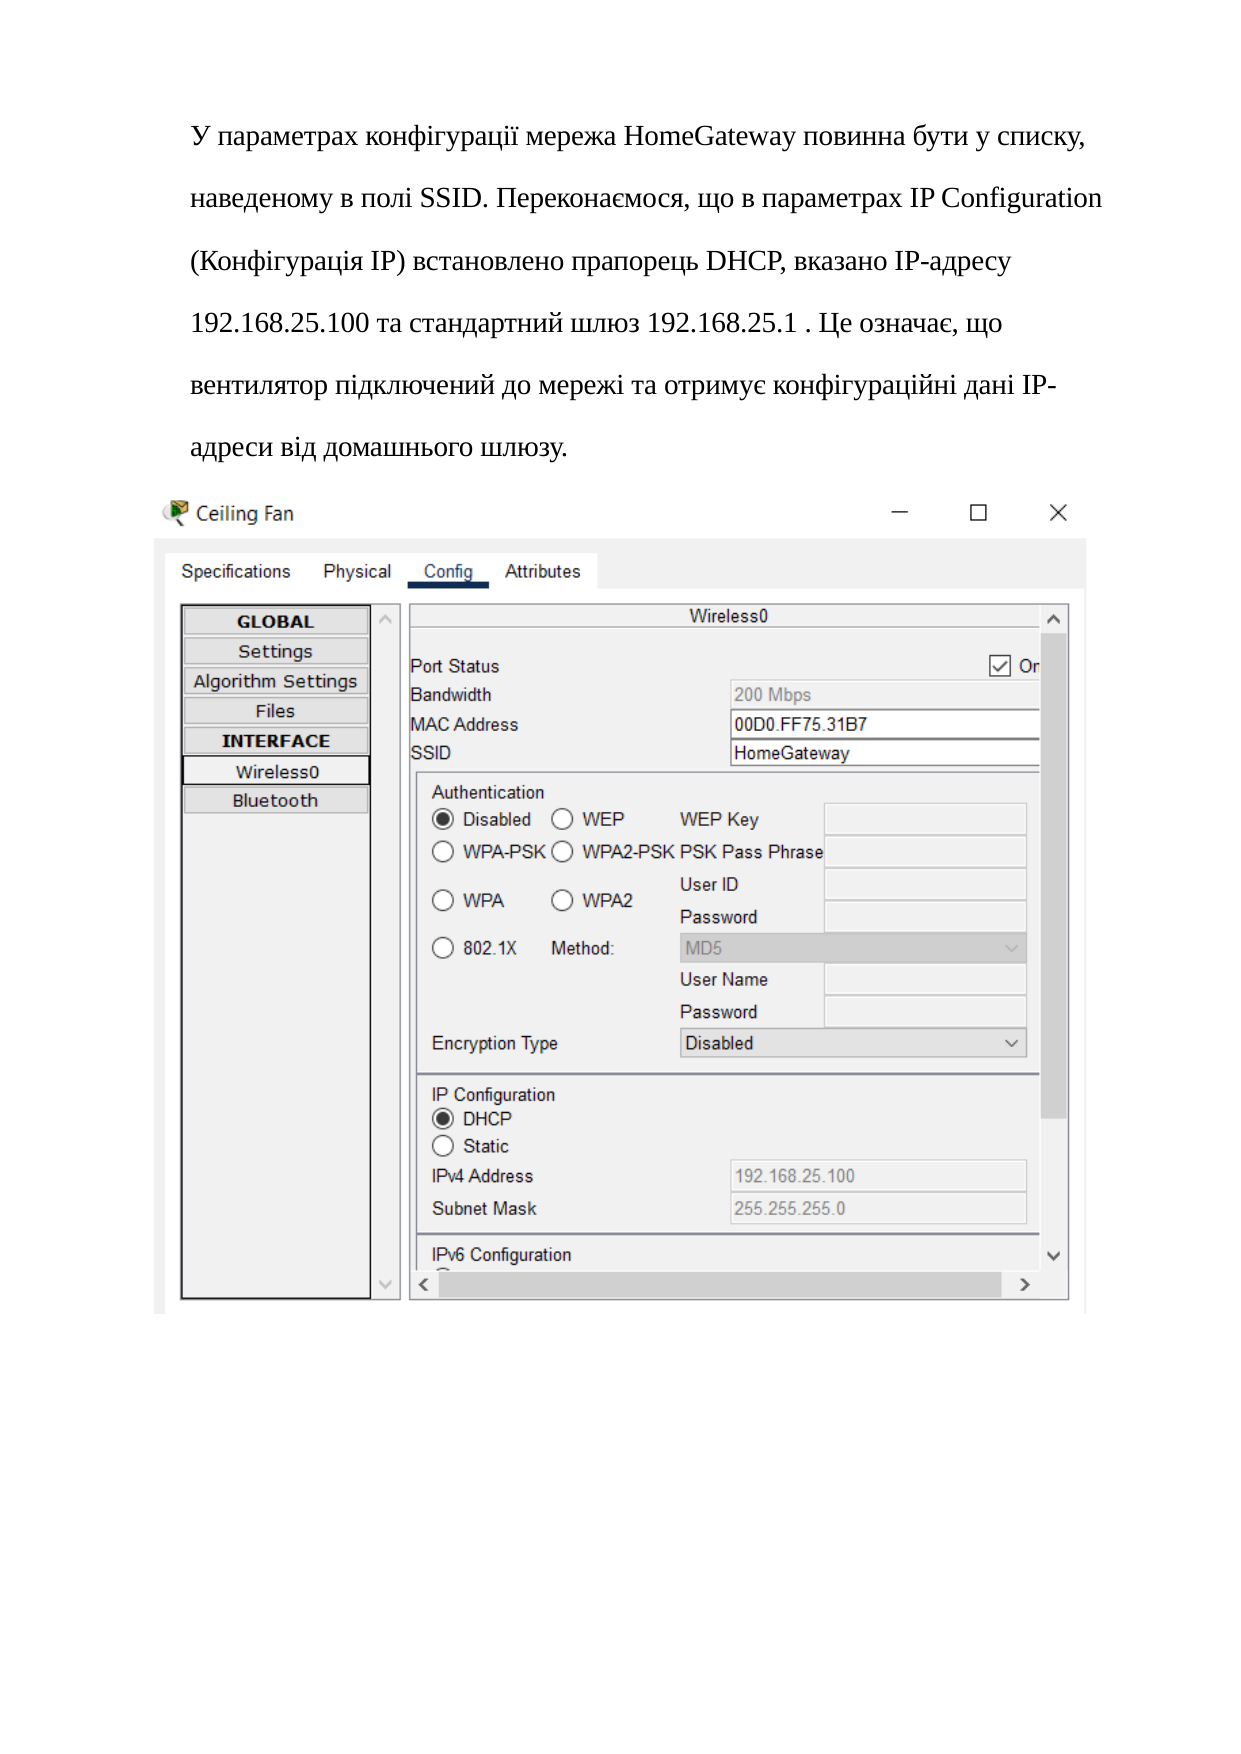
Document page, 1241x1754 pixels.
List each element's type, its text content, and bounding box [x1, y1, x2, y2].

picture [153, 491, 1087, 1314]
text У параметрах конфігурації мережа HomeGateway повинна бути у списку, наведеному в полі SSID. Переконаємося, що в параметрах IP Configuration (Конфігурація IP) встановлено прапорець DHCP, вказано IP-адресу 192.168.25.100 та стандартний шлюз 192.168.25.1 . Це означає, що вентилятор підключений до мережі та отримує конфігураційні дані IP-адреси від домашнього шлюзу. [190, 118, 1122, 463]
